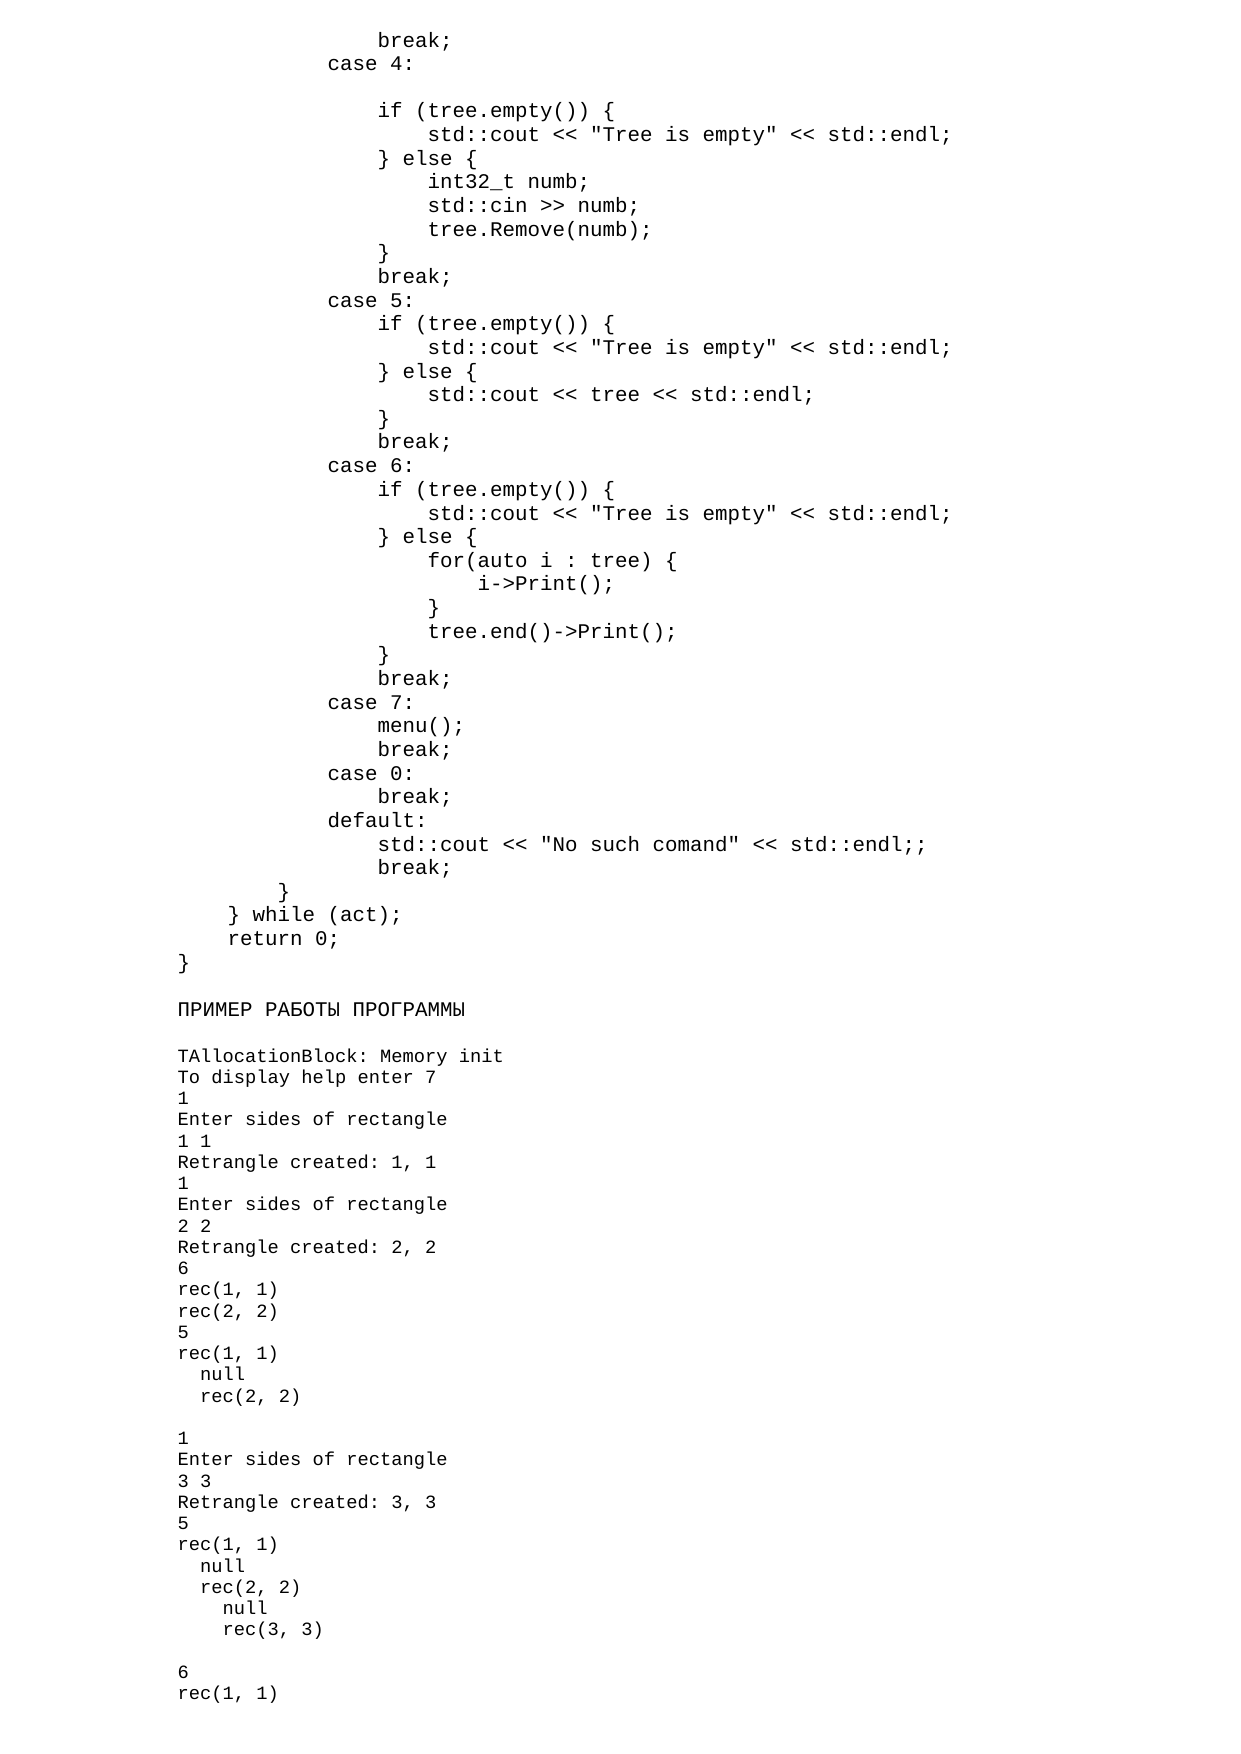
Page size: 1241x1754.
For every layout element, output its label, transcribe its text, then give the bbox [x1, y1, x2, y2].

text if (tree.empty()) { [177, 101, 1152, 124]
text rec(2, 2) [177, 1578, 1152, 1599]
text menu(); [177, 715, 1152, 739]
text Enter sides of rectangle [177, 1110, 1152, 1131]
text 1 [177, 1174, 1152, 1195]
text Retrangle created: 1, 1 [177, 1153, 1152, 1174]
text 1 1 [177, 1131, 1152, 1153]
text std::cout << "Tree is empty" << std::endl; [177, 502, 1152, 526]
text break; [177, 266, 1152, 290]
text case 4: [177, 53, 1152, 77]
text case 0: [177, 763, 1152, 786]
text default: [177, 810, 1152, 833]
text if (tree.empty()) { [177, 479, 1152, 502]
text rec(1, 1) [177, 1535, 1152, 1556]
text Retrangle created: 3, 3 [177, 1493, 1152, 1514]
text } while (act); [177, 904, 1152, 928]
text } else { [177, 361, 1152, 384]
text } [177, 644, 1152, 668]
text null [177, 1599, 1152, 1620]
text } [177, 881, 1152, 904]
text break; [177, 668, 1152, 692]
text break; [177, 857, 1152, 881]
text null [177, 1556, 1152, 1578]
text rec(1, 1) [177, 1344, 1152, 1365]
text } [177, 242, 1152, 266]
text break; [177, 432, 1152, 455]
text 3 3 [177, 1471, 1152, 1493]
text std::cout << "Tree is empty" << std::endl; [177, 337, 1152, 361]
text case 6: [177, 455, 1152, 479]
text rec(2, 2) [177, 1386, 1152, 1408]
text 1 [177, 1089, 1152, 1110]
text Retrangle created: 2, 2 [177, 1238, 1152, 1259]
text To display help enter 7 [177, 1068, 1152, 1089]
text i->Print(); [177, 573, 1152, 597]
text 1 [177, 1429, 1152, 1450]
text tree.Remove(numb); [177, 219, 1152, 242]
text tree.end()->Print(); [177, 621, 1152, 644]
text rec(1, 1) [177, 1280, 1152, 1301]
text return 0; [177, 928, 1152, 952]
text null [177, 1365, 1152, 1386]
text Enter sides of rectangle [177, 1450, 1152, 1471]
text 6 [177, 1259, 1152, 1280]
text 5 [177, 1514, 1152, 1535]
text } [177, 952, 1152, 975]
text TAllocationBlock: Memory init [177, 1046, 1152, 1068]
text 2 2 [177, 1216, 1152, 1238]
text rec(2, 2) [177, 1301, 1152, 1323]
text if (tree.empty()) { [177, 313, 1152, 337]
text break; [177, 29, 1152, 53]
text } else { [177, 148, 1152, 171]
text break; [177, 739, 1152, 763]
text rec(1, 1) [177, 1684, 1152, 1705]
text rec(3, 3) [177, 1620, 1152, 1641]
text 6 [177, 1663, 1152, 1684]
text case 7: [177, 692, 1152, 715]
text int32_t numb; [177, 171, 1152, 195]
text for(auto i : tree) { [177, 550, 1152, 573]
text ПРИМЕР РАБОТЫ ПРОГРАММЫ [177, 999, 1152, 1023]
text } [177, 408, 1152, 432]
text break; [177, 786, 1152, 810]
text 5 [177, 1323, 1152, 1344]
text std::cout << "Tree is empty" << std::endl; [177, 124, 1152, 148]
text } [177, 597, 1152, 621]
text case 5: [177, 290, 1152, 313]
text } else { [177, 526, 1152, 550]
text std::cout << "No such comand" << std::endl;; [177, 833, 1152, 857]
text std::cin >> numb; [177, 195, 1152, 219]
text std::cout << tree << std::endl; [177, 384, 1152, 408]
text Enter sides of rectangle [177, 1195, 1152, 1216]
